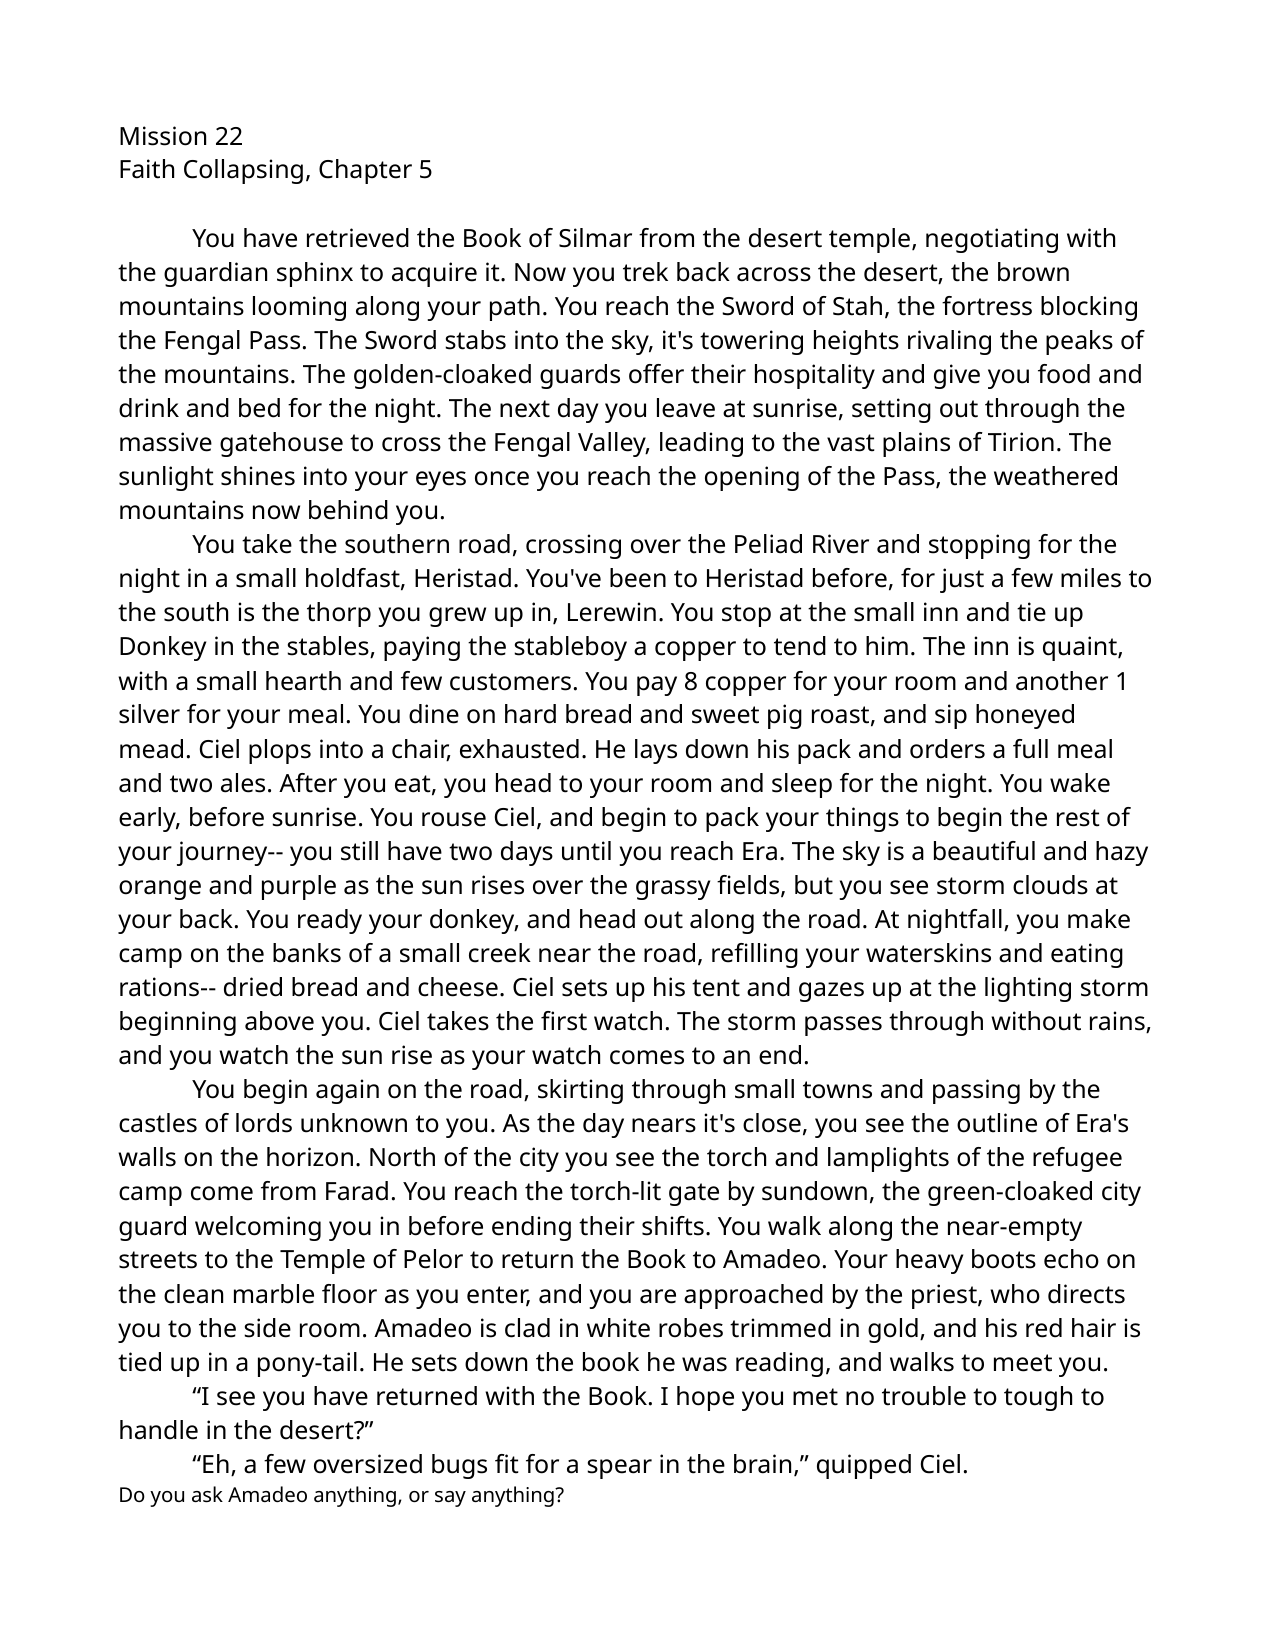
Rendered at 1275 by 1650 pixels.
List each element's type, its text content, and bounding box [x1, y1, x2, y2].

text You take the southern road, crossing over the Peliad River and stopping for the night in a small holdfast, Heristad. You've been to Heristad before, for just a few miles to the south is the thorp you grew up in, Lerewin. You stop at the small inn and tie up Donkey in the stables, paying the stableboy a copper to tend to him. The inn is quaint, with a small hearth and few customers. You pay 8 copper for your room and another 1 silver for your meal. You dine on hard bread and sweet pig roast, and sip honeyed mead. Ciel plops into a chair, exhausted. He lays down his pack and orders a full meal and two ales. After you eat, you head to your room and sleep for the night. You wake early, before sunrise. You rouse Ciel, and begin to pack your things to begin the rest of your journey-- you still have two days until you reach Era. The sky is a beautiful and hazy orange and purple as the sun rises over the grassy fields, but you see storm clouds at your back. You ready your donkey, and head out along the road. At nightfall, you make camp on the banks of a small creek near the road, refilling your waterskins and eating rations-- dried bread and cheese. Ciel sets up his tent and gazes up at the lighting storm beginning above you. Ciel takes the first watch. The storm passes through without rains, and you watch the sun rise as your watch comes to an end. [118, 527, 1157, 1072]
text Faith Collapsing, Chapter 5 [118, 152, 1157, 186]
text Do you ask Amadeo anything, or say anything? [118, 1481, 1157, 1508]
text You begin again on the road, skirting through small towns and passing by the castles of lords unknown to you. As the day nears it's close, you see the outline of Era's walls on the horizon. North of the city you see the torch and lamplights of the refugee camp come from Farad. You reach the torch-lit gate by sundown, the green-cloaked city guard welcoming you in before ending their shifts. You walk along the near-empty streets to the Temple of Pelor to return the Book to Amadeo. Your heavy boots echo on the clean marble floor as you enter, and you are approached by the priest, who directs you to the side room. Amadeo is clad in white robes trimmed in gold, and his red hair is tied up in a pony-tail. He sets down the book he was reading, and walks to meet you. [118, 1072, 1157, 1378]
text “Eh, a few oversized bugs fit for a spear in the brain,” quipped Ciel. [118, 1447, 1157, 1481]
text You have retrieved the Book of Silmar from the desert temple, negotiating with the guardian sphinx to acquire it. Now you trek back across the desert, the brown mountains looming along your path. You reach the Sword of Stah, the fortress blocking the Fengal Pass. The Sword stabs into the sky, it's towering heights rivaling the peaks of the mountains. The golden-cloaked guards offer their hospitality and give you food and drink and bed for the night. The next day you leave at sunrise, setting out through the massive gatehouse to cross the Fengal Valley, leading to the vast plains of Tirion. The sunlight shines into your eyes once you reach the opening of the Pass, the weathered mountains now behind you. [118, 220, 1157, 527]
text “I see you have returned with the Book. I hope you met no trouble to tough to handle in the desert?” [118, 1378, 1157, 1447]
text Mission 22 [118, 118, 1157, 152]
